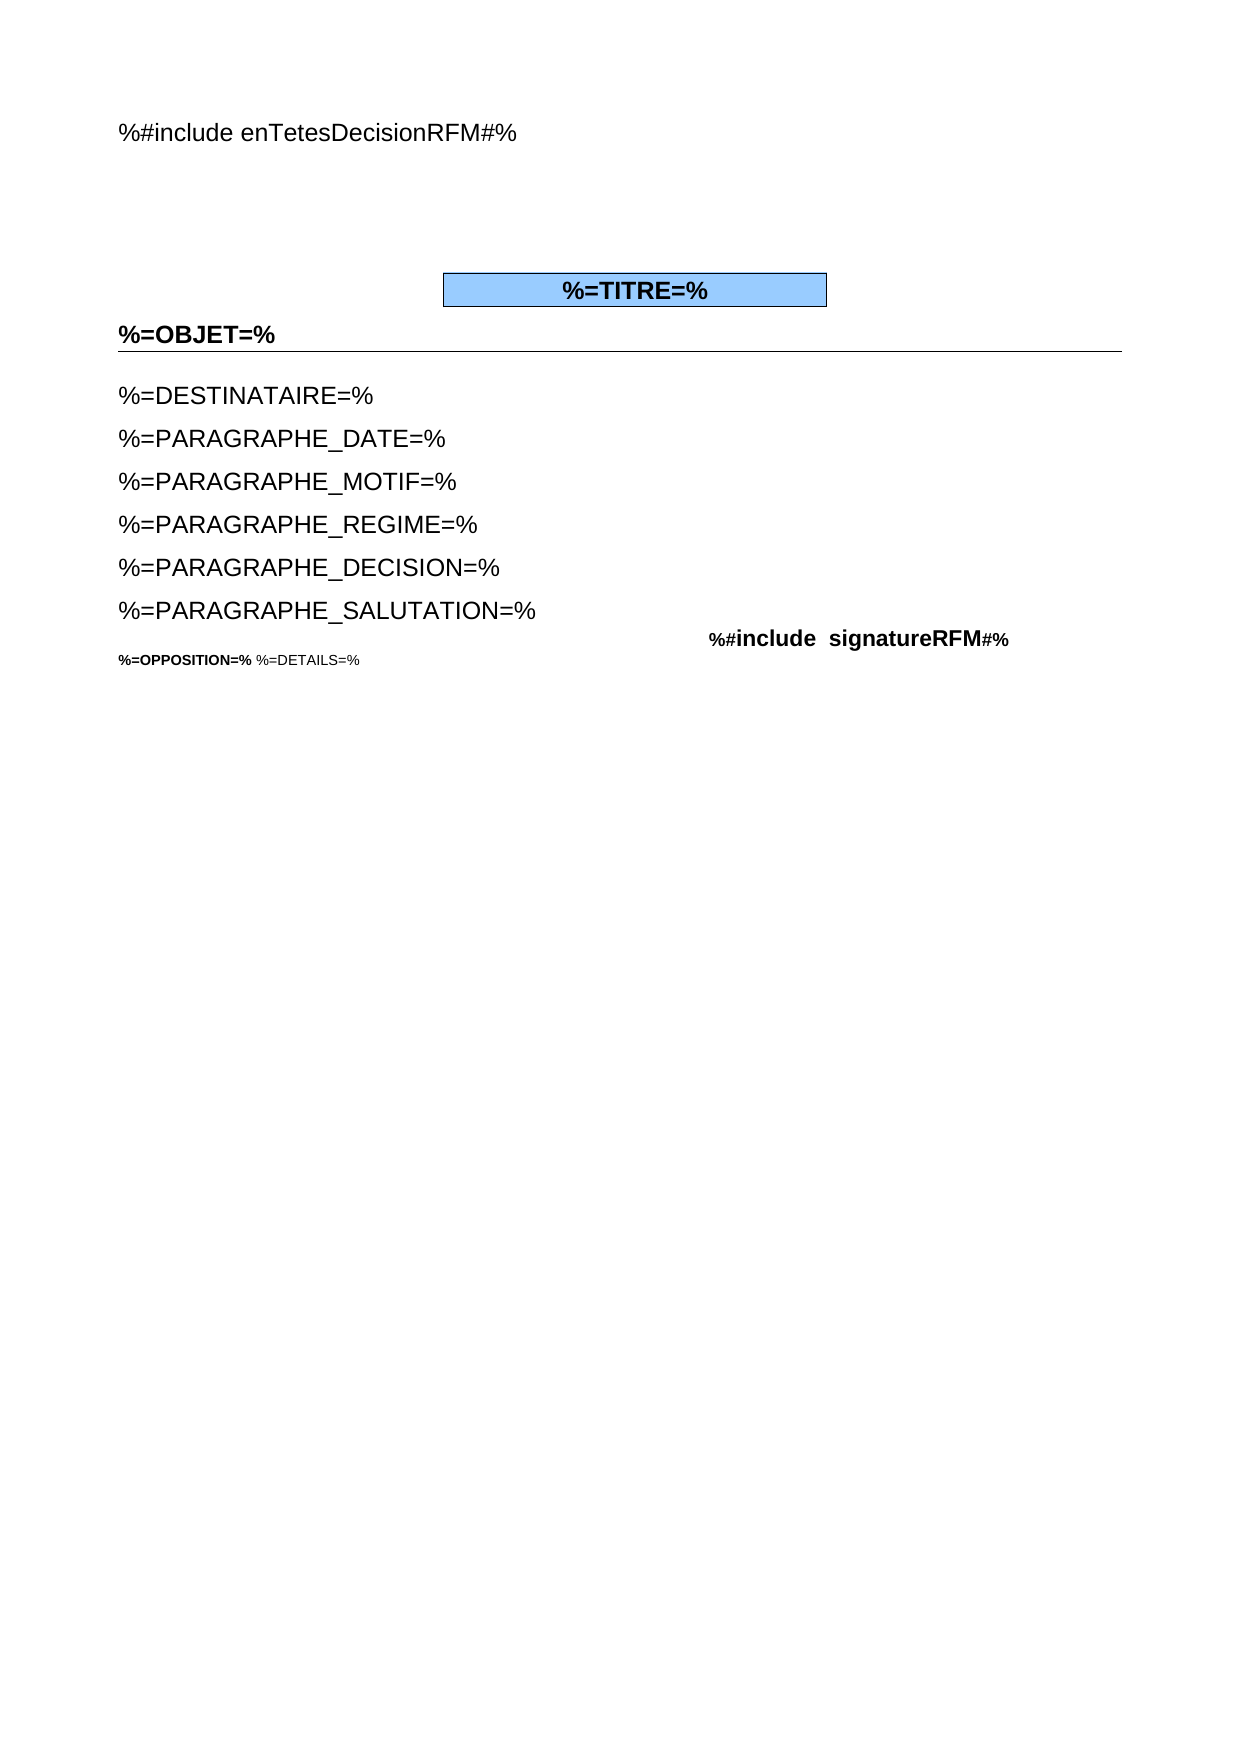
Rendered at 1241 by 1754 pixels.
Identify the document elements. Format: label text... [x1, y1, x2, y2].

text %#include enTetesDecisionRFM#% [118, 118, 1122, 147]
text %=PARAGRAPHE_DECISION=% [118, 553, 1122, 582]
text %=OBJET=% [118, 320, 1122, 351]
text %=PARAGRAPHE_SALUTATION=% [118, 596, 1122, 625]
text %=PARAGRAPHE_MOTIF=% [118, 467, 1122, 496]
subtitle %=TITRE=% [444, 274, 826, 306]
text %=PARAGRAPHE_DATE=% [118, 424, 1122, 452]
text %#include signatureRFM#% [118, 625, 1122, 651]
text %=DESTINATAIRE=% [118, 381, 1122, 409]
text %=OPPOSITION=% %=DETAILS=% [118, 651, 1122, 668]
text %=PARAGRAPHE_REGIME=% [118, 510, 1122, 539]
